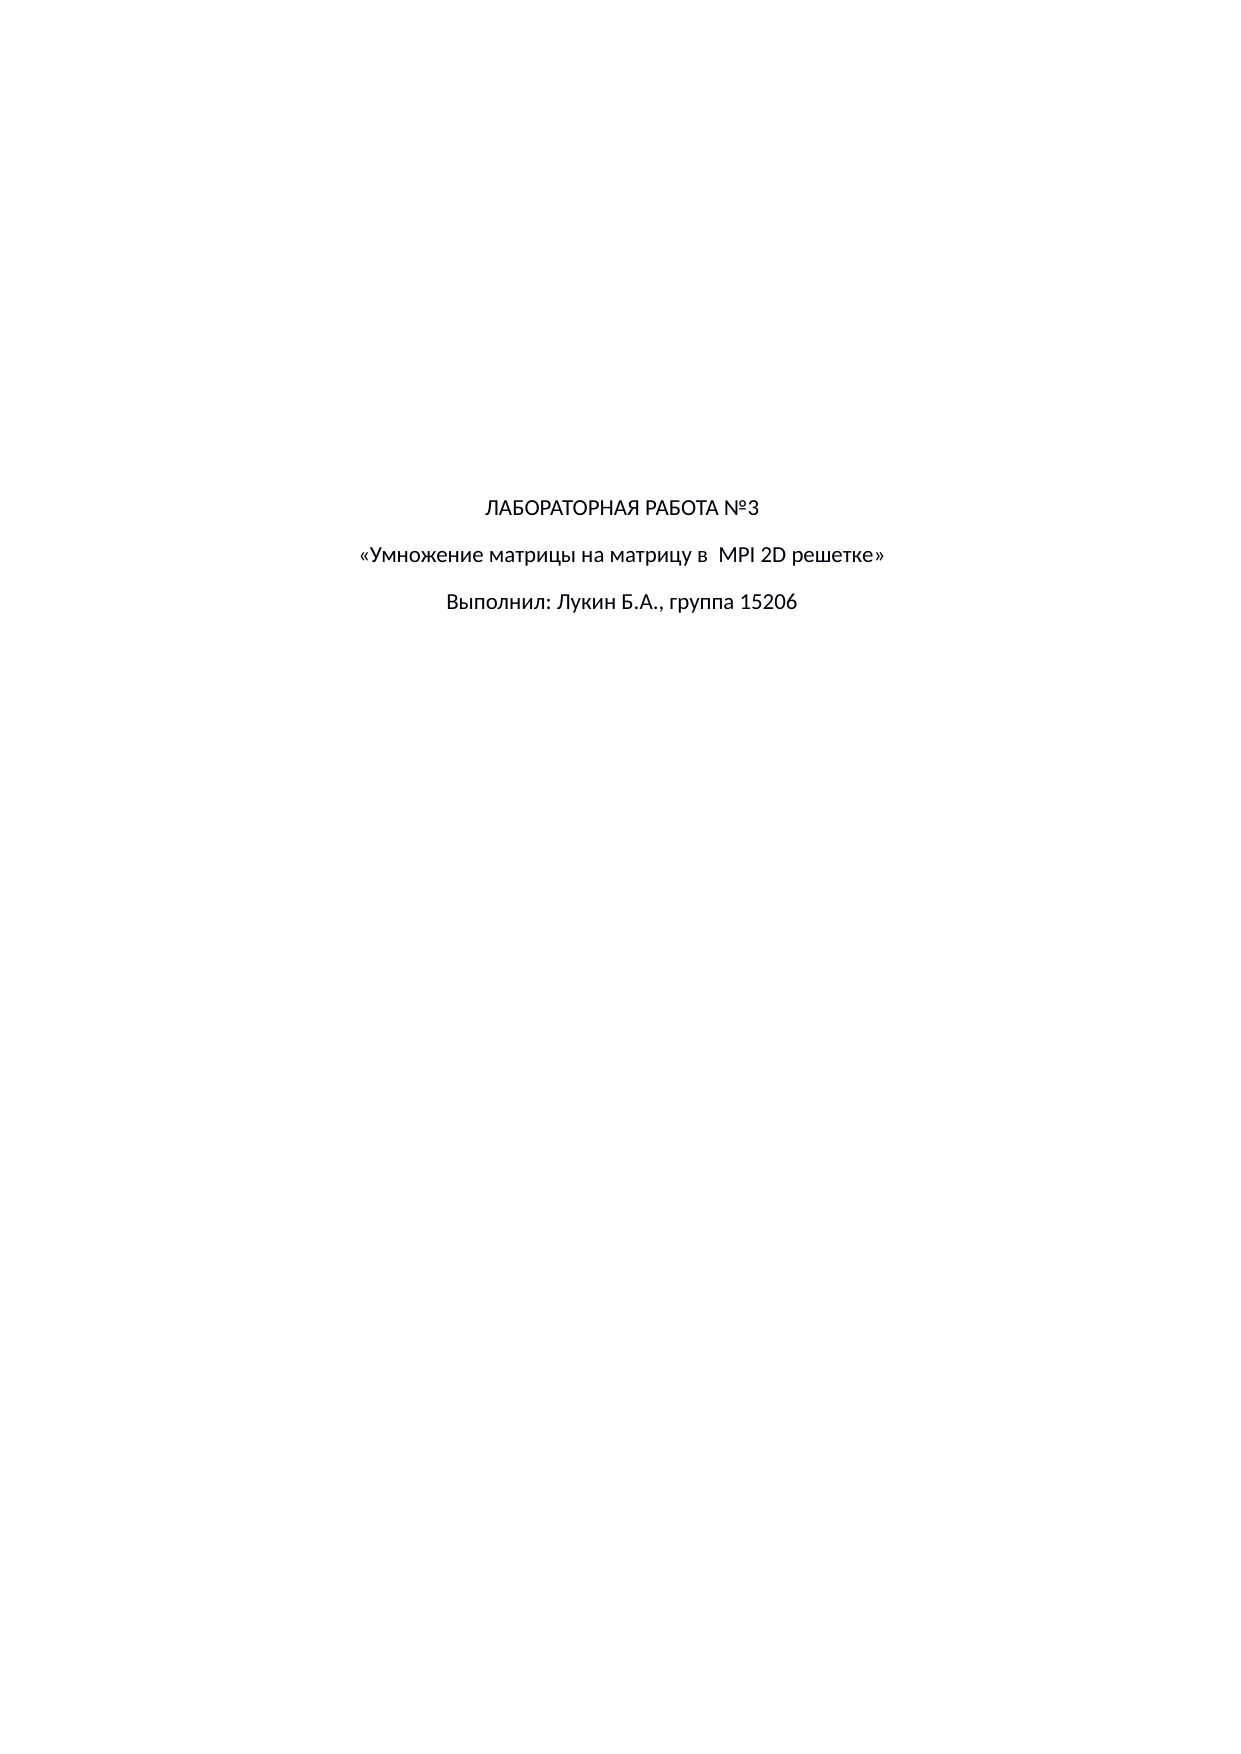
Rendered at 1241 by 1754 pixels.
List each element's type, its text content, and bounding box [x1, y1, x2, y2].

text Выполнил: Лукин Б.А., группа 15206 [84, 587, 1159, 615]
text ЛАБОРАТОРНАЯ РАБОТА №3 [84, 493, 1159, 521]
text «Умножение матрицы на матрицу в MPI 2D решетке» [84, 540, 1159, 568]
